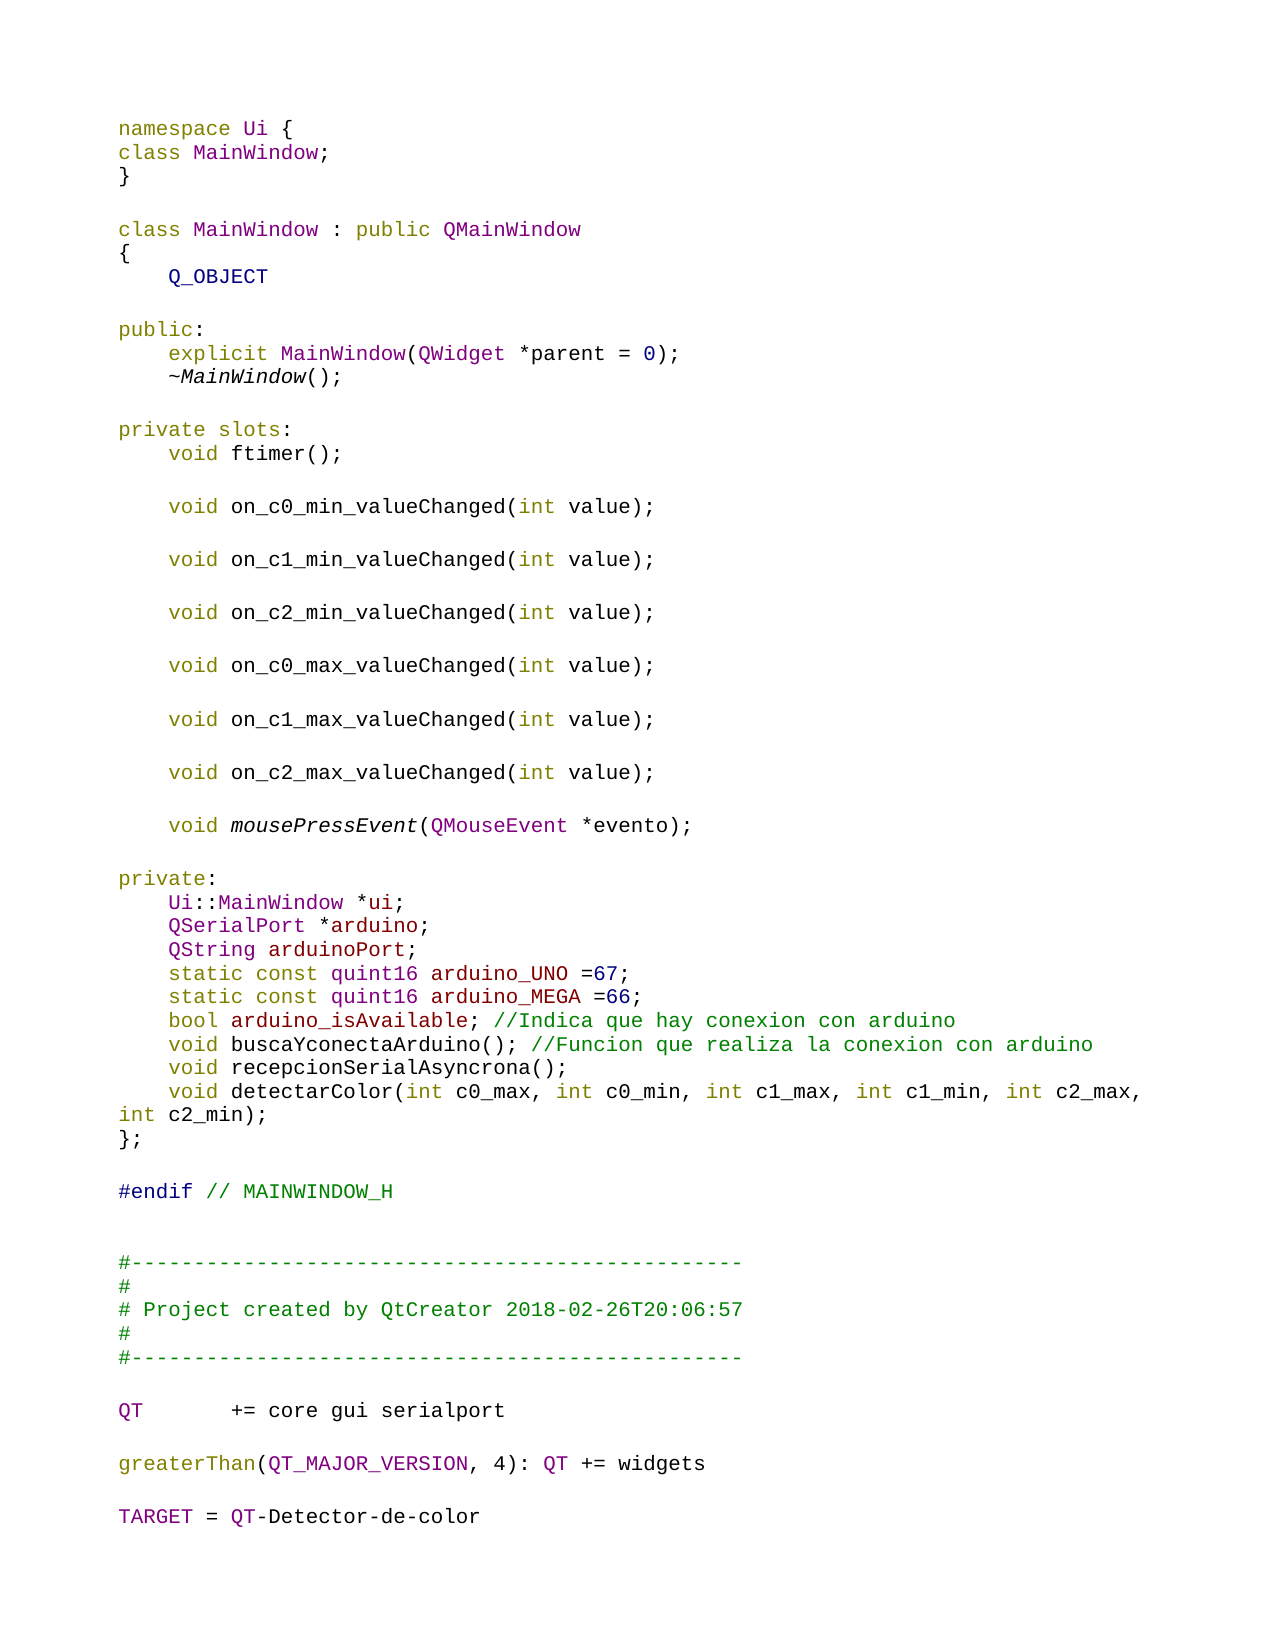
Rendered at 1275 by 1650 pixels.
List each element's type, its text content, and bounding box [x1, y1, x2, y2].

text void on_c0_min_valueChanged(int value); [118, 496, 1157, 520]
text ~MainWindow(); [118, 366, 1157, 390]
text void recepcionSerialAsyncrona(); [118, 1057, 1157, 1081]
text } [118, 165, 1157, 189]
text #endif // MAINWINDOW_H [118, 1181, 1157, 1205]
text void ftimer(); [118, 443, 1157, 467]
text private: [118, 868, 1157, 892]
text void detectarColor(int c0_max, int c0_min, int c1_max, int c1_min, int c2_max, int c2_min); [118, 1081, 1157, 1128]
text void on_c2_min_valueChanged(int value); [118, 602, 1157, 626]
text static const quint16 arduino_MEGA =66; [118, 986, 1157, 1010]
text TARGET = QT-Detector-de-color [118, 1506, 1157, 1530]
text void mousePressEvent(QMouseEvent *evento); [118, 815, 1157, 838]
text }; [118, 1128, 1157, 1152]
text # Project created by QtCreator 2018-02-26T20:06:57 [118, 1299, 1157, 1323]
text # [118, 1276, 1157, 1299]
text Ui::MainWindow *ui; [118, 892, 1157, 915]
text bool arduino_isAvailable; //Indica que hay conexion con arduino [118, 1010, 1157, 1033]
text void on_c0_max_valueChanged(int value); [118, 656, 1157, 679]
text namespace Ui { [118, 118, 1157, 142]
text private slots: [118, 419, 1157, 443]
text static const quint16 arduino_UNO =67; [118, 963, 1157, 986]
text Q_OBJECT [118, 266, 1157, 289]
text public: [118, 319, 1157, 343]
text class MainWindow : public QMainWindow [118, 218, 1157, 242]
text QT += core gui serialport [118, 1400, 1157, 1423]
text void on_c1_max_valueChanged(int value); [118, 709, 1157, 732]
text #------------------------------------------------- [118, 1347, 1157, 1370]
text void buscaYconectaArduino(); //Funcion que realiza la conexion con arduino [118, 1033, 1157, 1057]
text explicit MainWindow(QWidget *parent = 0); [118, 343, 1157, 366]
text class MainWindow; [118, 142, 1157, 165]
text { [118, 242, 1157, 266]
text # [118, 1323, 1157, 1347]
text void on_c2_max_valueChanged(int value); [118, 762, 1157, 785]
text QString arduinoPort; [118, 939, 1157, 963]
text QSerialPort *arduino; [118, 915, 1157, 939]
text #------------------------------------------------- [118, 1252, 1157, 1276]
text greaterThan(QT_MAJOR_VERSION, 4): QT += widgets [118, 1453, 1157, 1477]
text void on_c1_min_valueChanged(int value); [118, 549, 1157, 573]
